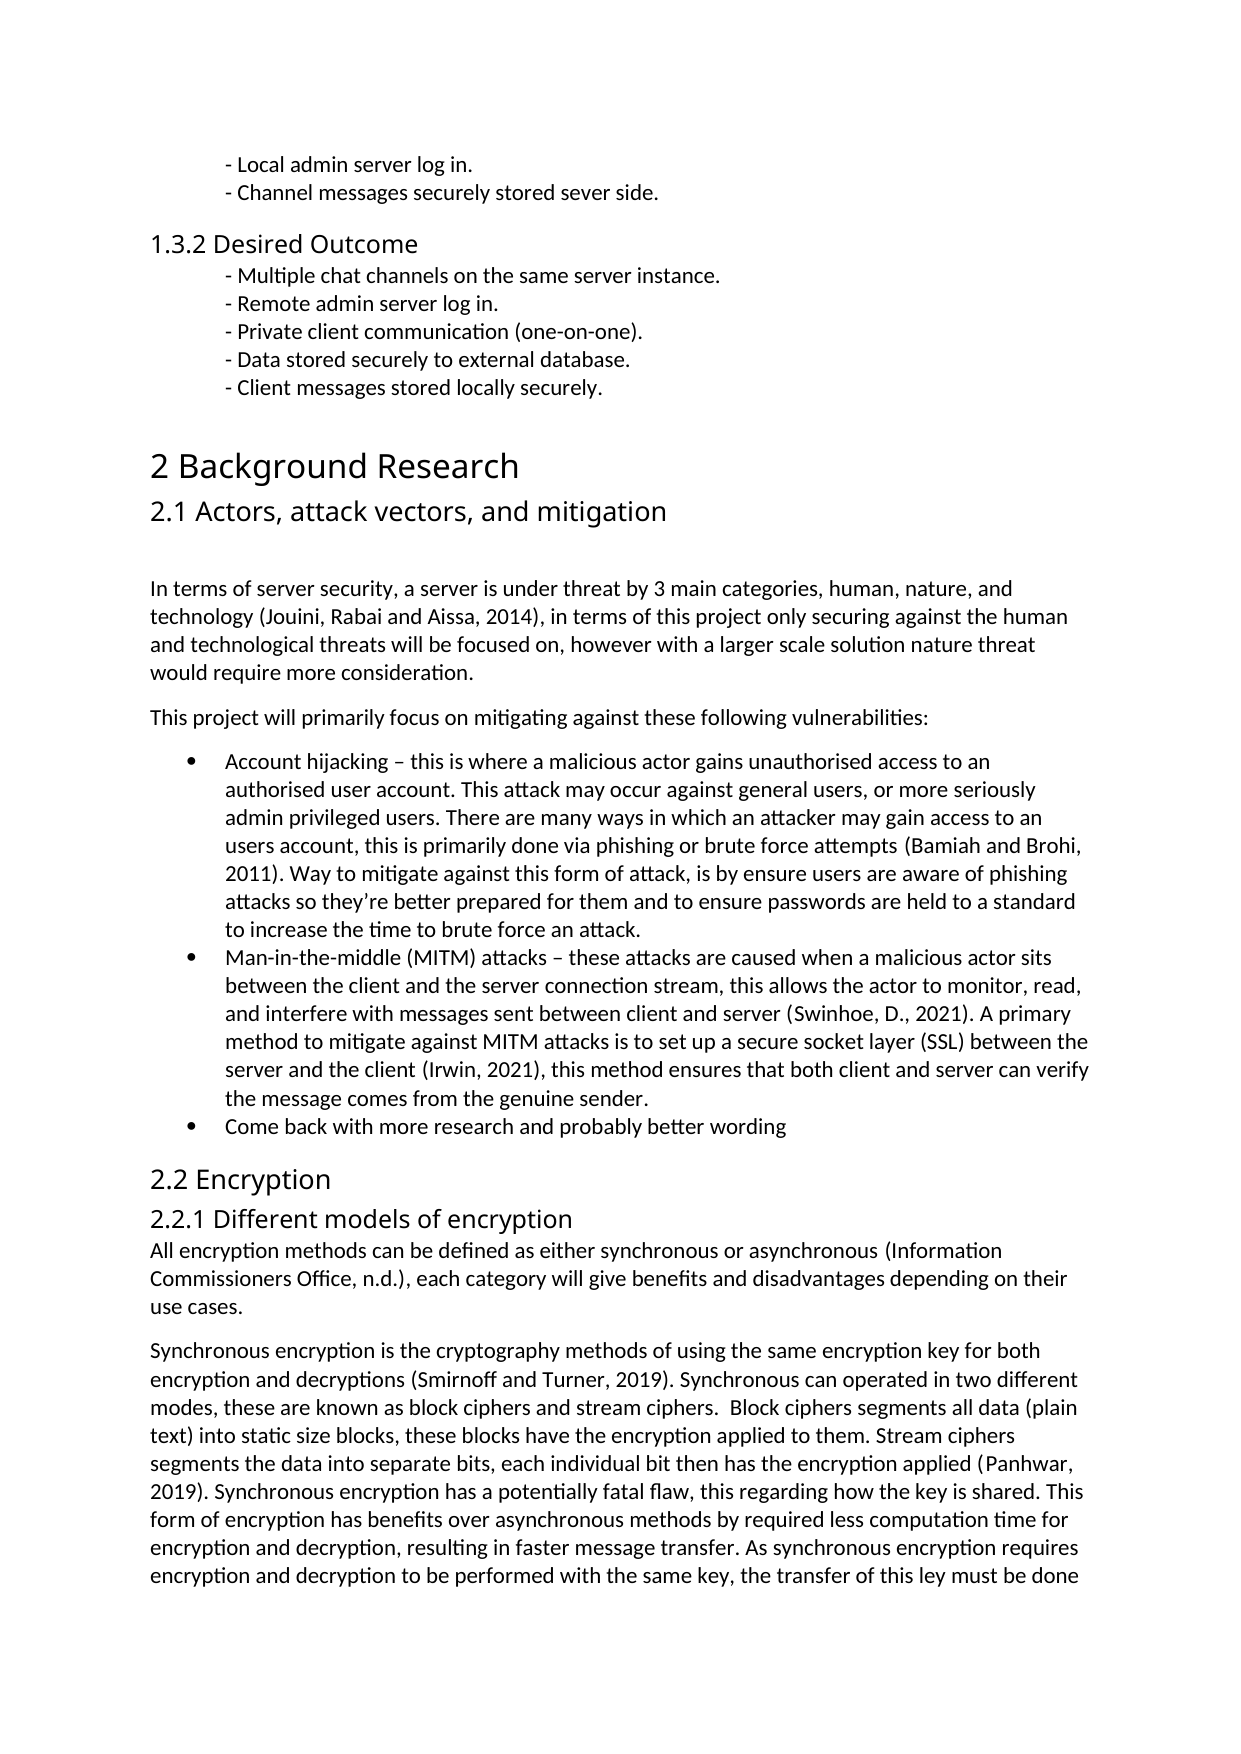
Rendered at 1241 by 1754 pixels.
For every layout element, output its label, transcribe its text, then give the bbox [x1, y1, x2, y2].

subtitle 2 Background Research [150, 443, 1090, 488]
list - Private client communication (one-on-one). [225, 317, 1090, 345]
text This project will primarily focus on mitigating against these following vulnerabilities: [150, 703, 1090, 731]
subtitle 2.2.1 Different models of encryption [150, 1202, 1090, 1236]
text Synchronous encryption is the cryptography methods of using the same encryption key for both encryption and decryptions (Smirnoff and Turner, 2019). Synchronous can operated in two different modes, these are known as block ciphers and stream ciphers. Block ciphers segments all data (plain text) into static size blocks, these blocks have the encryption applied to them. Stream ciphers segments the data into separate bits, each individual bit then has the encryption applied (Panhwar, 2019). Synchronous encryption has a potentially fatal flaw, this regarding how the key is shared. This form of encryption has benefits over asynchronous methods by required less computation time for encryption and decryption, resulting in faster message transfer. As synchronous encryption requires encryption and decryption to be performed with the same key, the transfer of this ley must be done [150, 1337, 1090, 1589]
list Man-in-the-middle (MITM) attacks – these attacks are caused when a malicious actor sits between the client and the server connection stream, this allows the actor to monitor, read, and interfere with messages sent between client and server (Swinhoe, D., 2021). A primary method to mitigate against MITM attacks is to set up a secure socket layer (SSL) between the server and the client (Irwin, 2021), this method ensures that both client and server can verify the message comes from the genuine sender. [187, 943, 1090, 1112]
text All encryption methods can be defined as either synchronous or asynchronous (Information Commissioners Office, n.d.), each category will give benefits and disadvantages depending on their use cases. [150, 1236, 1090, 1320]
subtitle 1.3.2 Desired Outcome [150, 227, 1090, 261]
list Come back with more research and probably better wording [187, 1112, 1090, 1140]
list Account hijacking – this is where a malicious actor gains unauthorised access to an authorised user account. This attack may occur against general users, or more seriously admin privileged users. There are many ways in which an attacker may gain access to an users account, this is primarily done via phishing or brute force attempts (Bamiah and Brohi, 2011). Way to mitigate against this form of attack, is by ensure users are aware of phishing attacks so they’re better prepared for them and to ensure passwords are held to a standard to increase the time to brute force an attack. [187, 747, 1090, 943]
list - Remote admin server log in. [225, 289, 1090, 317]
text In terms of server security, a server is under threat by 3 main categories, human, nature, and technology (Jouini, Rabai and Aissa, 2014), in terms of this project only securing against the human and technological threats will be focused on, however with a larger scale solution nature threat would require more consideration. [150, 574, 1090, 686]
subtitle 2.1 Actors, attack vectors, and mitigation [150, 492, 1090, 529]
list - Data stored securely to external database. [225, 345, 1090, 373]
list - Local admin server log in. [225, 150, 1090, 178]
list - Channel messages securely stored sever side. [225, 178, 1090, 206]
list - Multiple chat channels on the same server instance. [225, 261, 1090, 289]
subtitle 2.2 Encryption [150, 1161, 1090, 1198]
list - Client messages stored locally securely. [225, 373, 1090, 401]
